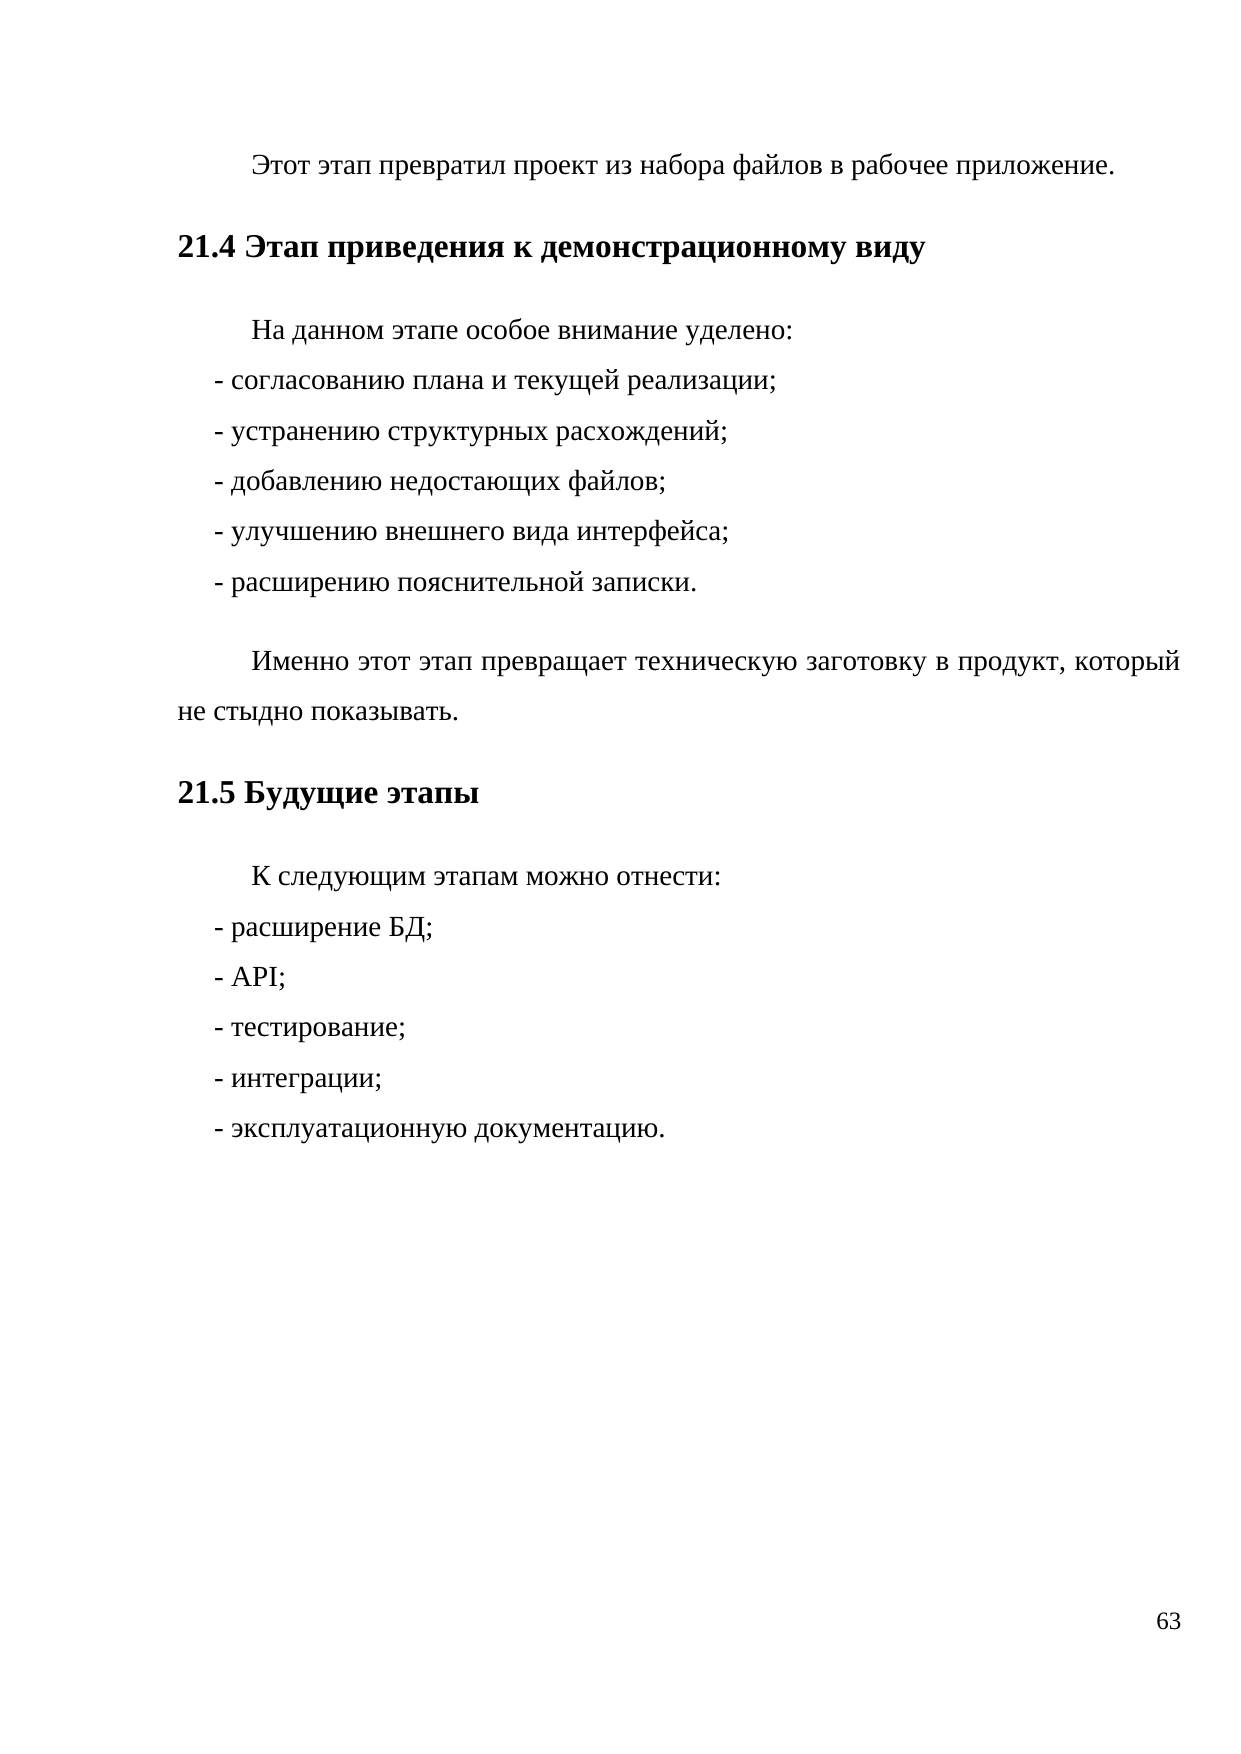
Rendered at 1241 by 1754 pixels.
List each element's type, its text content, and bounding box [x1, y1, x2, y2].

text - улучшению внешнего вида интерфейса; [214, 513, 1181, 547]
text - тестирование; [214, 1009, 1181, 1043]
text Этот этап превратил проект из набора файлов в рабочее приложение. [177, 147, 1181, 180]
text На данном этапе особое внимание уделено: [177, 312, 1181, 346]
text - расширение БД; [214, 909, 1181, 942]
text - устранению структурных расхождений; [214, 413, 1181, 446]
text - добавлению недостающих файлов; [214, 463, 1181, 497]
text К следующим этапам можно отнести: [177, 858, 1181, 892]
subtitle 21.4 Этап приведения к демонстрационному виду [177, 226, 1181, 264]
text - расширению пояснительной записки. [214, 564, 1181, 597]
text Именно этот этап превращает техническую заготовку в продукт, который не стыдно показывать. [177, 643, 1181, 727]
text - эксплуатационную документацию. [214, 1110, 1181, 1143]
text - согласованию плана и текущей реализации; [214, 362, 1181, 396]
subtitle 21.5 Будущие этапы [177, 772, 1181, 811]
text - интеграции; [214, 1060, 1181, 1093]
text - API; [214, 959, 1181, 993]
